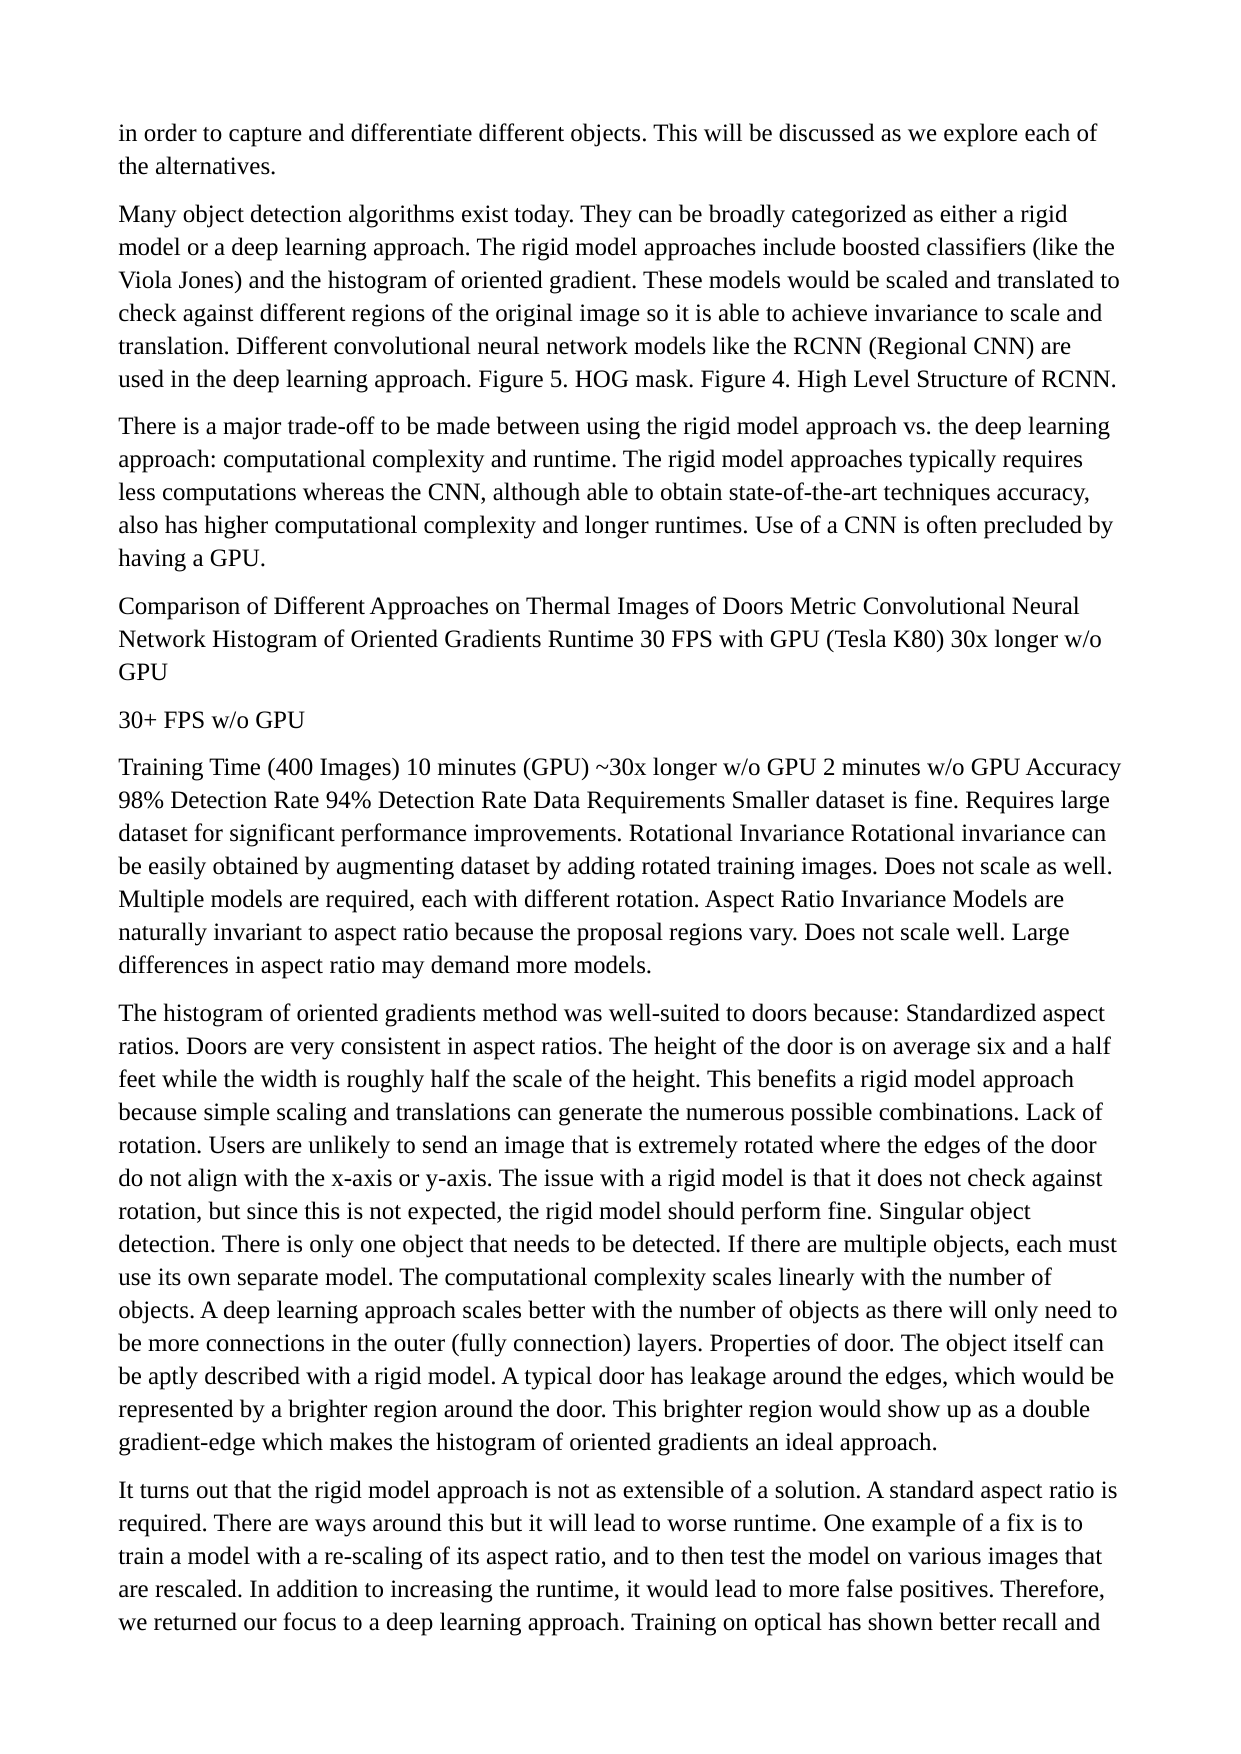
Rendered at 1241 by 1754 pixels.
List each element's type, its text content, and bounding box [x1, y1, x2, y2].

text 30+ FPS w/o GPU [118, 705, 1122, 733]
text It turns out that the rigid model approach is not as extensible of a solution. A standard aspect ratio is required. There are ways around this but it will lead to worse runtime. One example of a fix is to train a model with a re-scaling of its aspect ratio, and to then test the model on various images that are rescaled. In addition to increasing the runtime, it would lead to more false positives. Therefore, we returned our focus to a deep learning approach. Training on optical has shown better recall and [118, 1475, 1122, 1636]
text in order to capture and differentiate different objects. This will be discussed as we explore each of the alternatives. [118, 118, 1122, 180]
text Training Time (400 Images) 10 minutes (GPU) ~30x longer w/o GPU 2 minutes w/o GPU Accuracy 98% Detection Rate 94% Detection Rate Data Requirements Smaller dataset is fine. Requires large dataset for significant performance improvements. Rotational Invariance Rotational invariance can be easily obtained by augmenting dataset by adding rotated training images. Does not scale as well. Multiple models are required, each with different rotation. Aspect Ratio Invariance Models are naturally invariant to aspect ratio because the proposal regions vary. Does not scale well. Large differences in aspect ratio may demand more models. [118, 752, 1122, 979]
text There is a major trade-off to be made between using the rigid model approach vs. the deep learning approach: computational complexity and runtime. The rigid model approaches typically requires less computations whereas the CNN, although able to obtain state-of-the-art techniques accuracy, also has higher computational complexity and longer runtimes. Use of a CNN is often precluded by having a GPU. [118, 411, 1122, 572]
text Comparison of Different Approaches on Thermal Images of Doors Metric Convolutional Neural Network Histogram of Oriented Gradients Runtime 30 FPS with GPU (Tesla K80) 30x longer w/o GPU [118, 591, 1122, 686]
text Many object detection algorithms exist today. They can be broadly categorized as either a rigid model or a deep learning approach. The rigid model approaches include boosted classifiers (like the Viola Jones) and the histogram of oriented gradient. These models would be scaled and translated to check against different regions of the original image so it is able to achieve invariance to scale and translation. Different convolutional neural network models like the RCNN (Regional CNN) are used in the deep learning approach. Figure 5. HOG mask. Figure 4. High Level Structure of RCNN. [118, 199, 1122, 393]
text The histogram of oriented gradients method was well-suited to doors because: Standardized aspect ratios. Doors are very consistent in aspect ratios. The height of the door is on average six and a half feet while the width is roughly half the scale of the height. This benefits a rigid model approach because simple scaling and translations can generate the numerous possible combinations. Lack of rotation. Users are unlikely to send an image that is extremely rotated where the edges of the door do not align with the x-axis or y-axis. The issue with a rigid model is that it does not check against rotation, but since this is not expected, the rigid model should perform fine. Singular object detection. There is only one object that needs to be detected. If there are multiple objects, each must use its own separate model. The computational complexity scales linearly with the number of objects. A deep learning approach scales better with the number of objects as there will only need to be more connections in the outer (fully connection) layers. Properties of door. The object itself can be aptly described with a rigid model. A typical door has leakage around the edges, which would be represented by a brighter region around the door. This brighter region would show up as a double gradient-edge which makes the histogram of oriented gradients an ideal approach. [118, 998, 1122, 1456]
